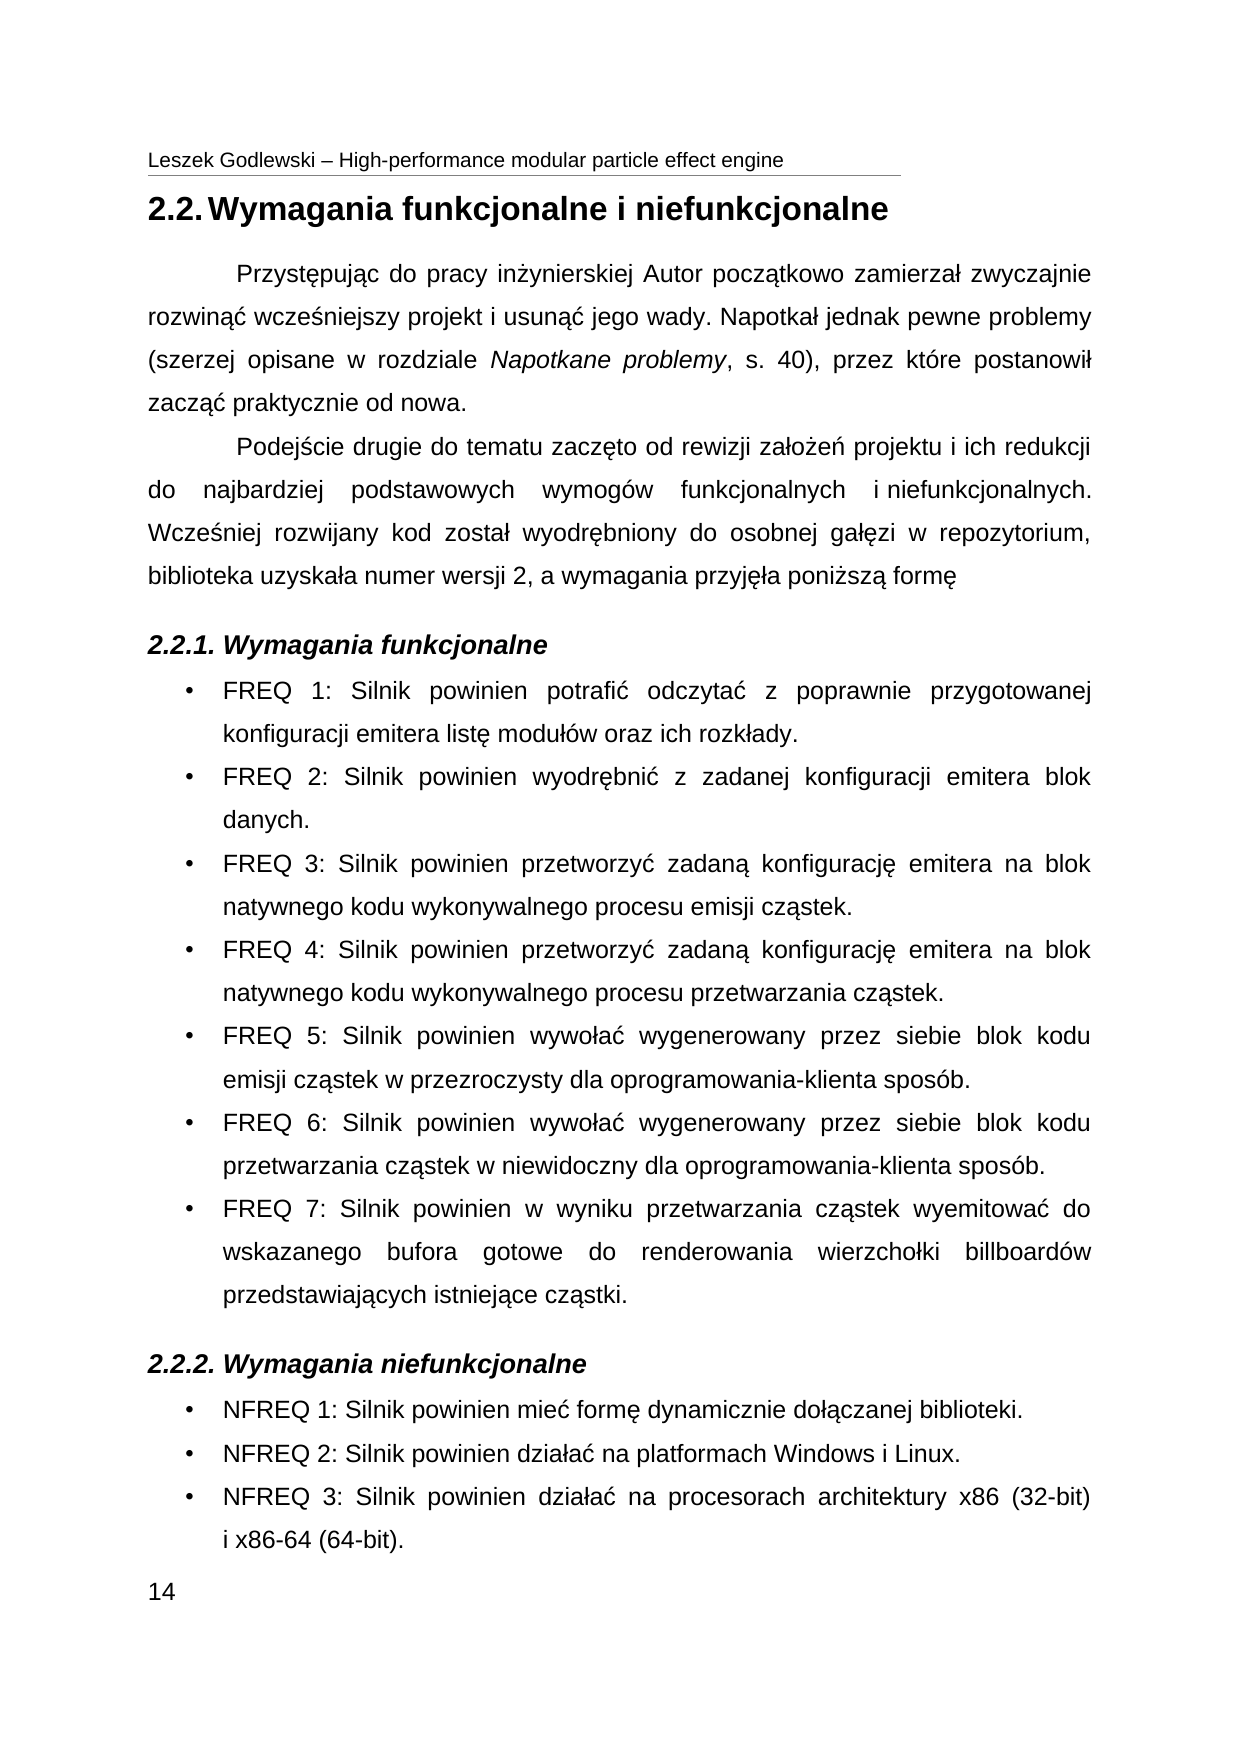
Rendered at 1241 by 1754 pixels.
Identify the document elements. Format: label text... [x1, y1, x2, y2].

list FREQ 1: Silnik powinien potrafić odczytać z poprawnie przygotowanej konfiguracji emitera listę modułów oraz ich rozkłady. [185, 676, 1092, 748]
list FREQ 5: Silnik powinien wywołać wygenerowany przez siebie blok kodu emisji cząstek w przezroczysty dla oprogramowania-klienta sposób. [185, 1021, 1092, 1093]
list NFREQ 3: Silnik powinien działać na procesorach architektury x86 (32-bit) i x86-64 (64-bit). [185, 1482, 1092, 1554]
subtitle Wymagania funkcjonalne i niefunkcjonalne [148, 189, 1092, 227]
list FREQ 7: Silnik powinien w wyniku przetwarzania cząstek wyemitować do wskazanego bufora gotowe do renderowania wierzchołki billboardów przedstawiających istniejące cząstki. [185, 1194, 1092, 1309]
text Podejście drugie do tematu zaczęto od rewizji założeń projektu i ich redukcji do najbardziej podstawowych wymogów funkcjonalnych i niefunkcjonalnych. Wcześniej rozwijany kod został wyodrębniony do osobnej gałęzi w repozytorium, biblioteka uzyskała numer wersji 2, a wymagania przyjęła poniższą formę [148, 432, 1092, 590]
list FREQ 6: Silnik powinien wywołać wygenerowany przez siebie blok kodu przetwarzania cząstek w niewidoczny dla oprogramowania-klienta sposób. [185, 1108, 1092, 1180]
subtitle Wymagania funkcjonalne [148, 629, 1092, 660]
list FREQ 2: Silnik powinien wyodrębnić z zadanej konfiguracji emitera blok danych. [185, 762, 1092, 834]
list FREQ 4: Silnik powinien przetworzyć zadaną konfigurację emitera na blok natywnego kodu wykonywalnego procesu przetwarzania cząstek. [185, 935, 1092, 1007]
list NFREQ 1: Silnik powinien mieć formę dynamicznie dołączanej biblioteki. [185, 1395, 1092, 1424]
list NFREQ 2: Silnik powinien działać na platformach Windows i Linux. [185, 1439, 1092, 1467]
subtitle Wymagania niefunkcjonalne [148, 1348, 1092, 1380]
list FREQ 3: Silnik powinien przetworzyć zadaną konfigurację emitera na blok natywnego kodu wykonywalnego procesu emisji cząstek. [185, 849, 1092, 921]
text Przystępując do pracy inżynierskiej Autor początkowo zamierzał zwyczajnie rozwinąć wcześniejszy projekt i usunąć jego wady. Napotkał jednak pewne problemy (szerzej opisane w rozdziale Napotkane problemy, s. 40), przez które postanowił zacząć praktycznie od nowa. [148, 259, 1092, 417]
